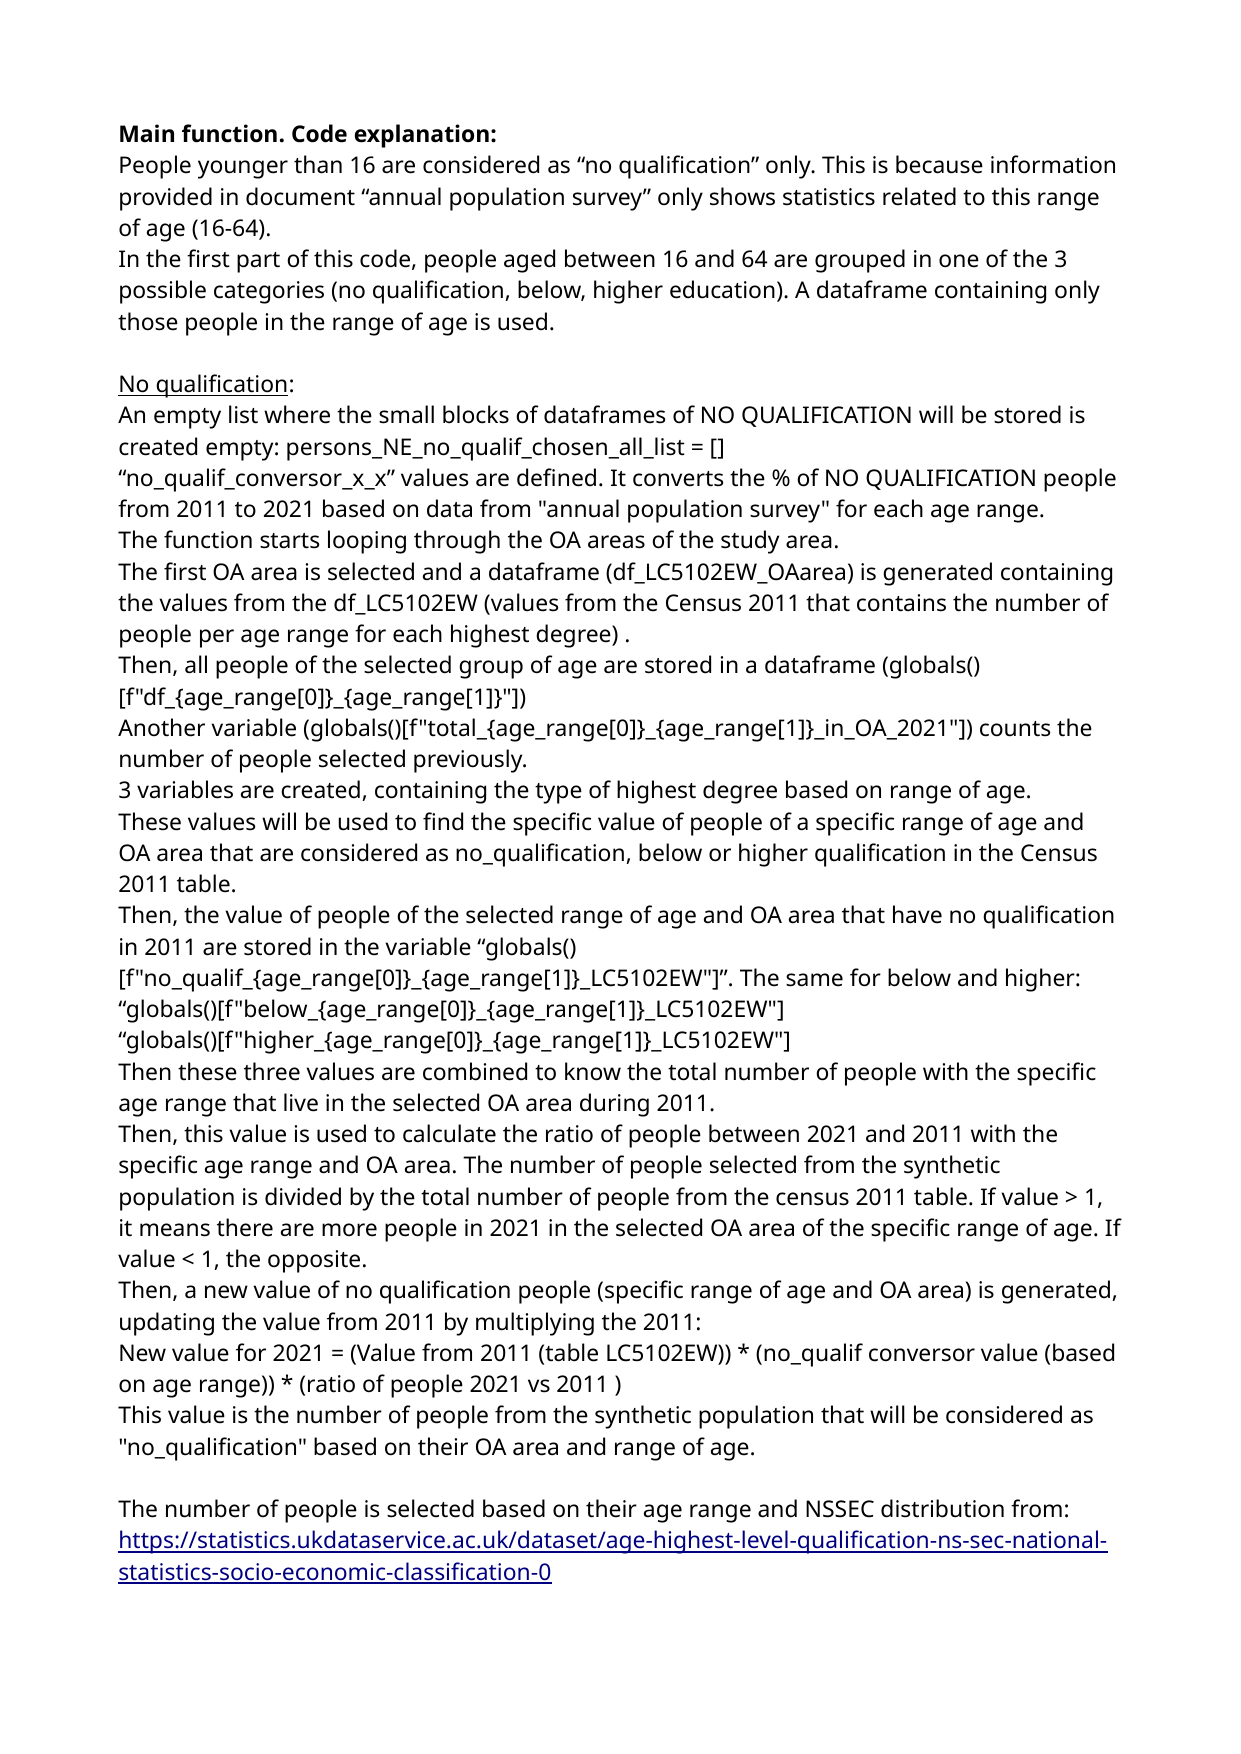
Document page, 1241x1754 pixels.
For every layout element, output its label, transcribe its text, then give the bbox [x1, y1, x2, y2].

text This value is the number of people from the synthetic population that will be considered as "no_qualification" based on their OA area and range of age. [118, 1399, 1122, 1462]
text Then, a new value of no qualification people (specific range of age and OA area) is generated, updating the value from 2011 by multiplying the 2011: [118, 1274, 1122, 1337]
text The function starts looping through the OA areas of the study area. [118, 524, 1122, 556]
text “globals()[f"below_{age_range[0]}_{age_range[1]}_LC5102EW"] [118, 993, 1122, 1024]
text Another variable (globals()[f"total_{age_range[0]}_{age_range[1]}_in_OA_2021"]) counts the number of people selected previously. [118, 712, 1122, 774]
text Then, the value of people of the selected range of age and OA area that have no qualification in 2011 are stored in the variable “globals()[f"no_qualif_{age_range[0]}_{age_range[1]}_LC5102EW"]”. The same for below and higher: [118, 899, 1122, 993]
text These values will be used to find the specific value of people of a specific range of age and OA area that are considered as no_qualification, below or higher qualification in the Census 2011 table. [118, 806, 1122, 899]
text Then these three values are combined to know the total number of people with the specific age range that live in the selected OA area during 2011. [118, 1056, 1122, 1118]
text Then, all people of the selected group of age are stored in a dataframe (globals()[f"df_{age_range[0]}_{age_range[1]}"]) [118, 649, 1122, 712]
text 3 variables are created, containing the type of highest degree based on range of age. [118, 774, 1122, 806]
text An empty list where the small blocks of dataframes of NO QUALIFICATION will be stored is created empty: persons_NE_no_qualif_chosen_all_list = [] [118, 399, 1122, 462]
text New value for 2021 = (Value from 2011 (table LC5102EW)) * (no_qualif conversor value (based on age range)) * (ratio of people 2021 vs 2011 ) [118, 1337, 1122, 1399]
text In the first part of this code, people aged between 16 and 64 are grouped in one of the 3 possible categories (no qualification, below, higher education). A dataframe containing only those people in the range of age is used. [118, 243, 1122, 337]
text “globals()[f"higher_{age_range[0]}_{age_range[1]}_LC5102EW"] [118, 1024, 1122, 1056]
text People younger than 16 are considered as “no qualification” only. This is because information provided in document “annual population survey” only shows statistics related to this range of age (16-64). [118, 149, 1122, 243]
text Then, this value is used to calculate the ratio of people between 2021 and 2011 with the specific age range and OA area. The number of people selected from the synthetic population is divided by the total number of people from the census 2011 table. If value > 1, it means there are more people in 2021 in the selected OA area of the specific range of age. If value < 1, the opposite. [118, 1118, 1122, 1274]
text Main function. Code explanation: [118, 118, 1122, 149]
text “no_qualif_conversor_x_x” values are defined. It converts the % of NO QUALIFICATION people from 2011 to 2021 based on data from "annual population survey" for each age range. [118, 462, 1122, 524]
text https://statistics.ukdataservice.ac.uk/dataset/age-highest-level-qualification-ns-sec-national-statistics-socio-economic-classification-0 [118, 1524, 1122, 1587]
text The first OA area is selected and a dataframe (df_LC5102EW_OAarea) is generated containing the values from the df_LC5102EW (values from the Census 2011 that contains the number of people per age range for each highest degree) . [118, 556, 1122, 649]
text No qualification: [118, 368, 1122, 399]
text The number of people is selected based on their age range and NSSEC distribution from: [118, 1493, 1122, 1524]
